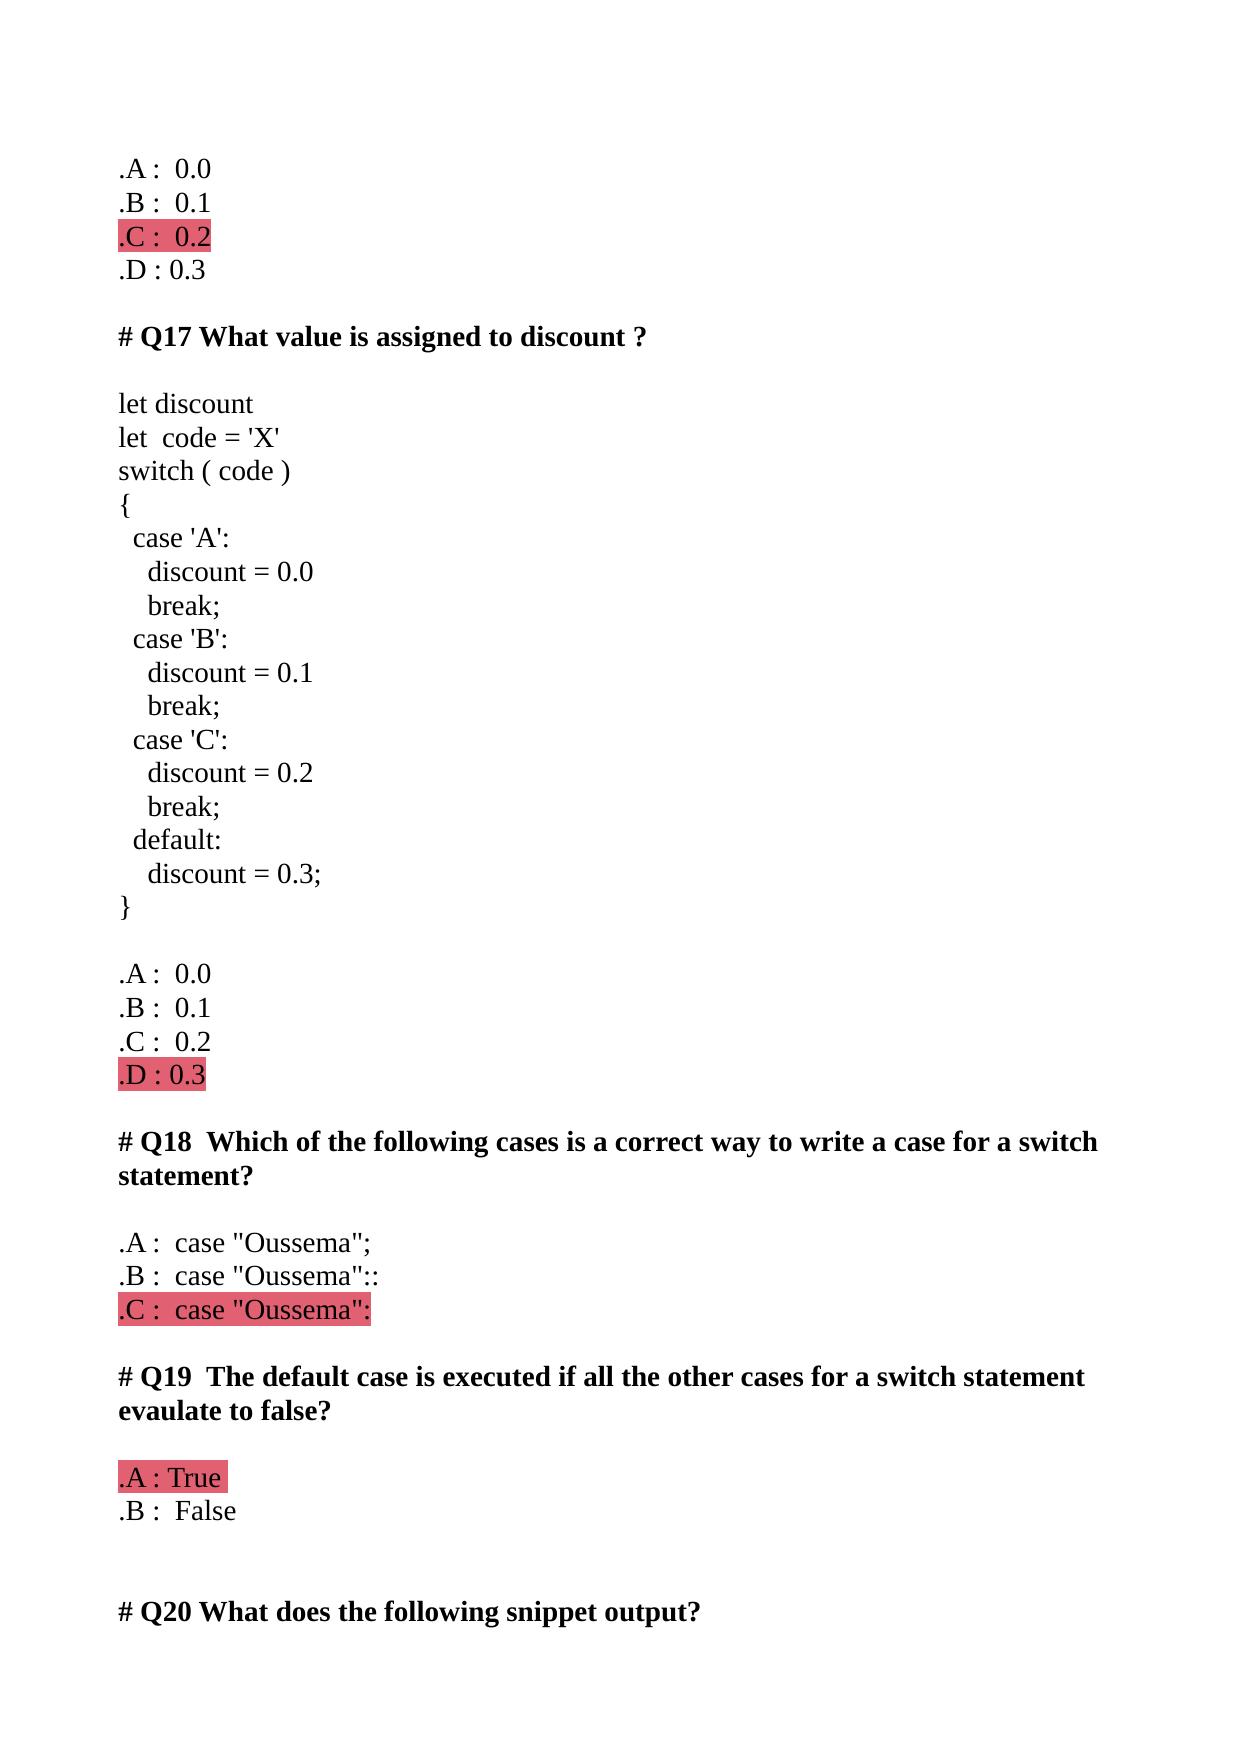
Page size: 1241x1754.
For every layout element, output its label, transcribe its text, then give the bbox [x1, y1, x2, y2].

text discount = 0.0 [118, 554, 1122, 588]
text # Q18 Which of the following cases is a correct way to write a case for a switch statement? [118, 1124, 1122, 1191]
text { [118, 487, 1122, 521]
text default: [118, 822, 1122, 856]
text discount = 0.3; [118, 856, 1122, 889]
text # Q17 What value is assigned to discount ? [118, 319, 1122, 353]
text let code = 'X' [118, 420, 1122, 453]
text case 'A': [118, 521, 1122, 554]
text .B : case "Oussema":: [118, 1258, 1122, 1292]
text .D : 0.3 [118, 252, 1122, 286]
text .A : 0.0 [118, 152, 1122, 185]
text .A : 0.0 [118, 957, 1122, 990]
text case 'C': [118, 722, 1122, 755]
text break; [118, 789, 1122, 822]
text .B : 0.1 [118, 990, 1122, 1024]
text # Q20 What does the following snippet output? [118, 1594, 1122, 1627]
text # Q19 The default case is executed if all the other cases for a switch statement evaulate to false? [118, 1359, 1122, 1426]
text let discount [118, 386, 1122, 420]
text .B : 0.1 [118, 185, 1122, 219]
text .A : True [118, 1460, 1122, 1493]
text .C : 0.2 [118, 219, 1122, 252]
text .A : case "Oussema"; [118, 1225, 1122, 1258]
text switch ( code ) [118, 453, 1122, 487]
text break; [118, 688, 1122, 722]
text .C : 0.2 [118, 1024, 1122, 1057]
text discount = 0.1 [118, 655, 1122, 688]
text } [118, 889, 1122, 923]
text break; [118, 588, 1122, 621]
text .B : False [118, 1493, 1122, 1527]
text discount = 0.2 [118, 755, 1122, 789]
text case 'B': [118, 621, 1122, 655]
text .C : case "Oussema": [118, 1292, 1122, 1326]
text .D : 0.3 [118, 1057, 1122, 1091]
